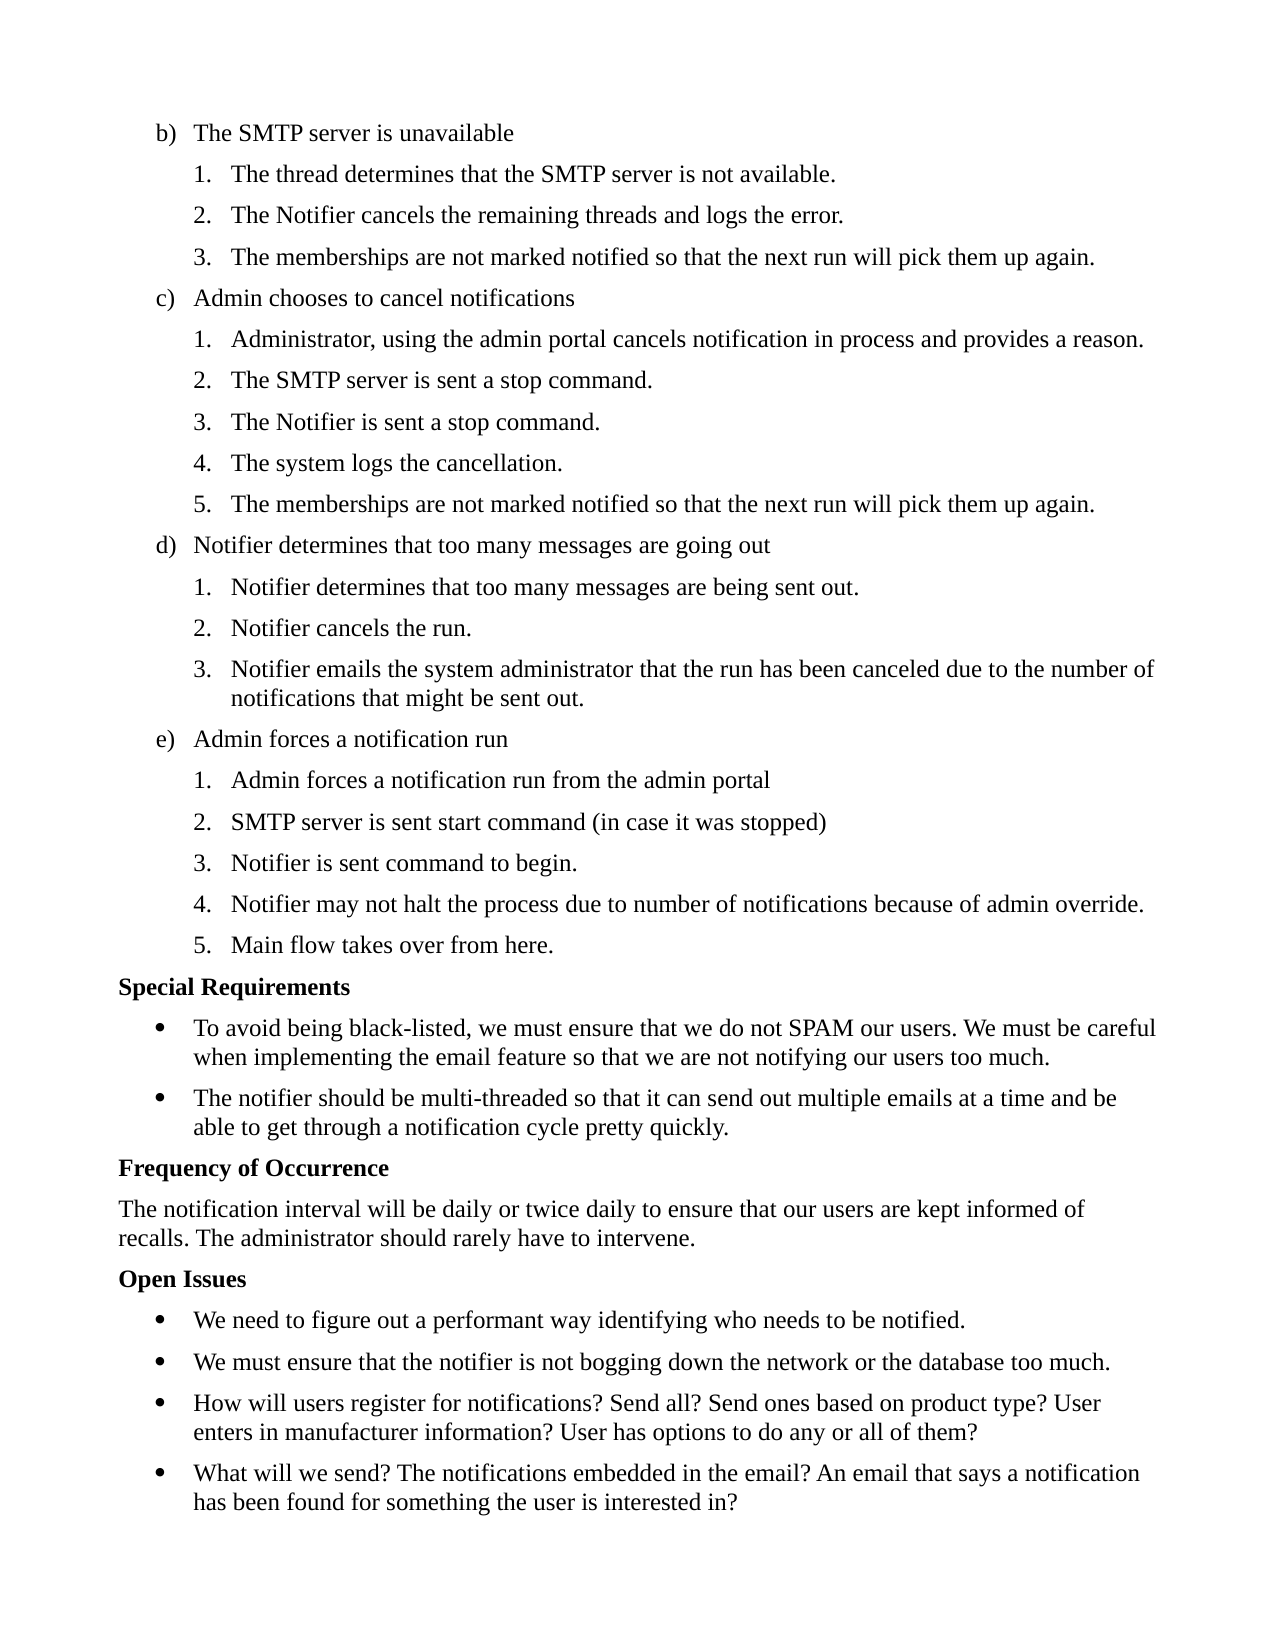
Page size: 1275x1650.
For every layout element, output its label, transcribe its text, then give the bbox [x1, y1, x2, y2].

list Admin chooses to cancel notifications [156, 283, 1157, 312]
list The memberships are not marked notified so that the next run will pick them up again. [193, 242, 1157, 271]
list How will users register for notifications? Send all? Send ones based on product type? User enters in manufacturer information? User has options to do any or all of them? [156, 1388, 1157, 1446]
text Special Requirements [118, 972, 1157, 1001]
list Main flow takes over from here. [193, 931, 1157, 959]
list The Notifier cancels the remaining threads and logs the error. [193, 201, 1157, 229]
list Notifier may not halt the process due to number of notifications because of admin override. [193, 889, 1157, 918]
text Open Issues [118, 1264, 1157, 1293]
list SMTP server is sent start command (in case it was stopped) [193, 807, 1157, 836]
list We need to figure out a performant way identifying who needs to be notified. [156, 1306, 1157, 1334]
text Frequency of Occurrence [118, 1153, 1157, 1182]
list The SMTP server is sent a stop command. [193, 366, 1157, 394]
list The system logs the cancellation. [193, 448, 1157, 477]
list Notifier determines that too many messages are being sent out. [193, 572, 1157, 601]
list The memberships are not marked notified so that the next run will pick them up again. [193, 489, 1157, 518]
list Admin forces a notification run from the admin portal [193, 766, 1157, 794]
list Notifier cancels the run. [193, 613, 1157, 642]
list The thread determines that the SMTP server is not available. [193, 159, 1157, 188]
list Administrator, using the admin portal cancels notification in process and provides a reason. [193, 324, 1157, 353]
list Notifier emails the system administrator that the run has been canceled due to the number of notifications that might be sent out. [193, 654, 1157, 712]
list We must ensure that the notifier is not bogging down the network or the database too much. [156, 1347, 1157, 1376]
list The SMTP server is unavailable [156, 118, 1157, 147]
list The Notifier is sent a stop command. [193, 407, 1157, 436]
list The notifier should be multi-threaded so that it can send out multiple emails at a time and be able to get through a notification cycle pretty quickly. [156, 1083, 1157, 1141]
list Notifier determines that too many messages are going out [156, 531, 1157, 559]
list To avoid being black-listed, we must ensure that we do not SPAM our users. We must be careful when implementing the email feature so that we are not notifying our users too much. [156, 1013, 1157, 1071]
text The notification interval will be daily or twice daily to ensure that our users are kept informed of recalls. The administrator should rarely have to intervene. [118, 1194, 1157, 1252]
list What will we send? The notifications embedded in the email? An email that says a notification has been found for something the user is interested in? [156, 1458, 1157, 1516]
list Admin forces a notification run [156, 724, 1157, 753]
list Notifier is sent command to begin. [193, 848, 1157, 877]
